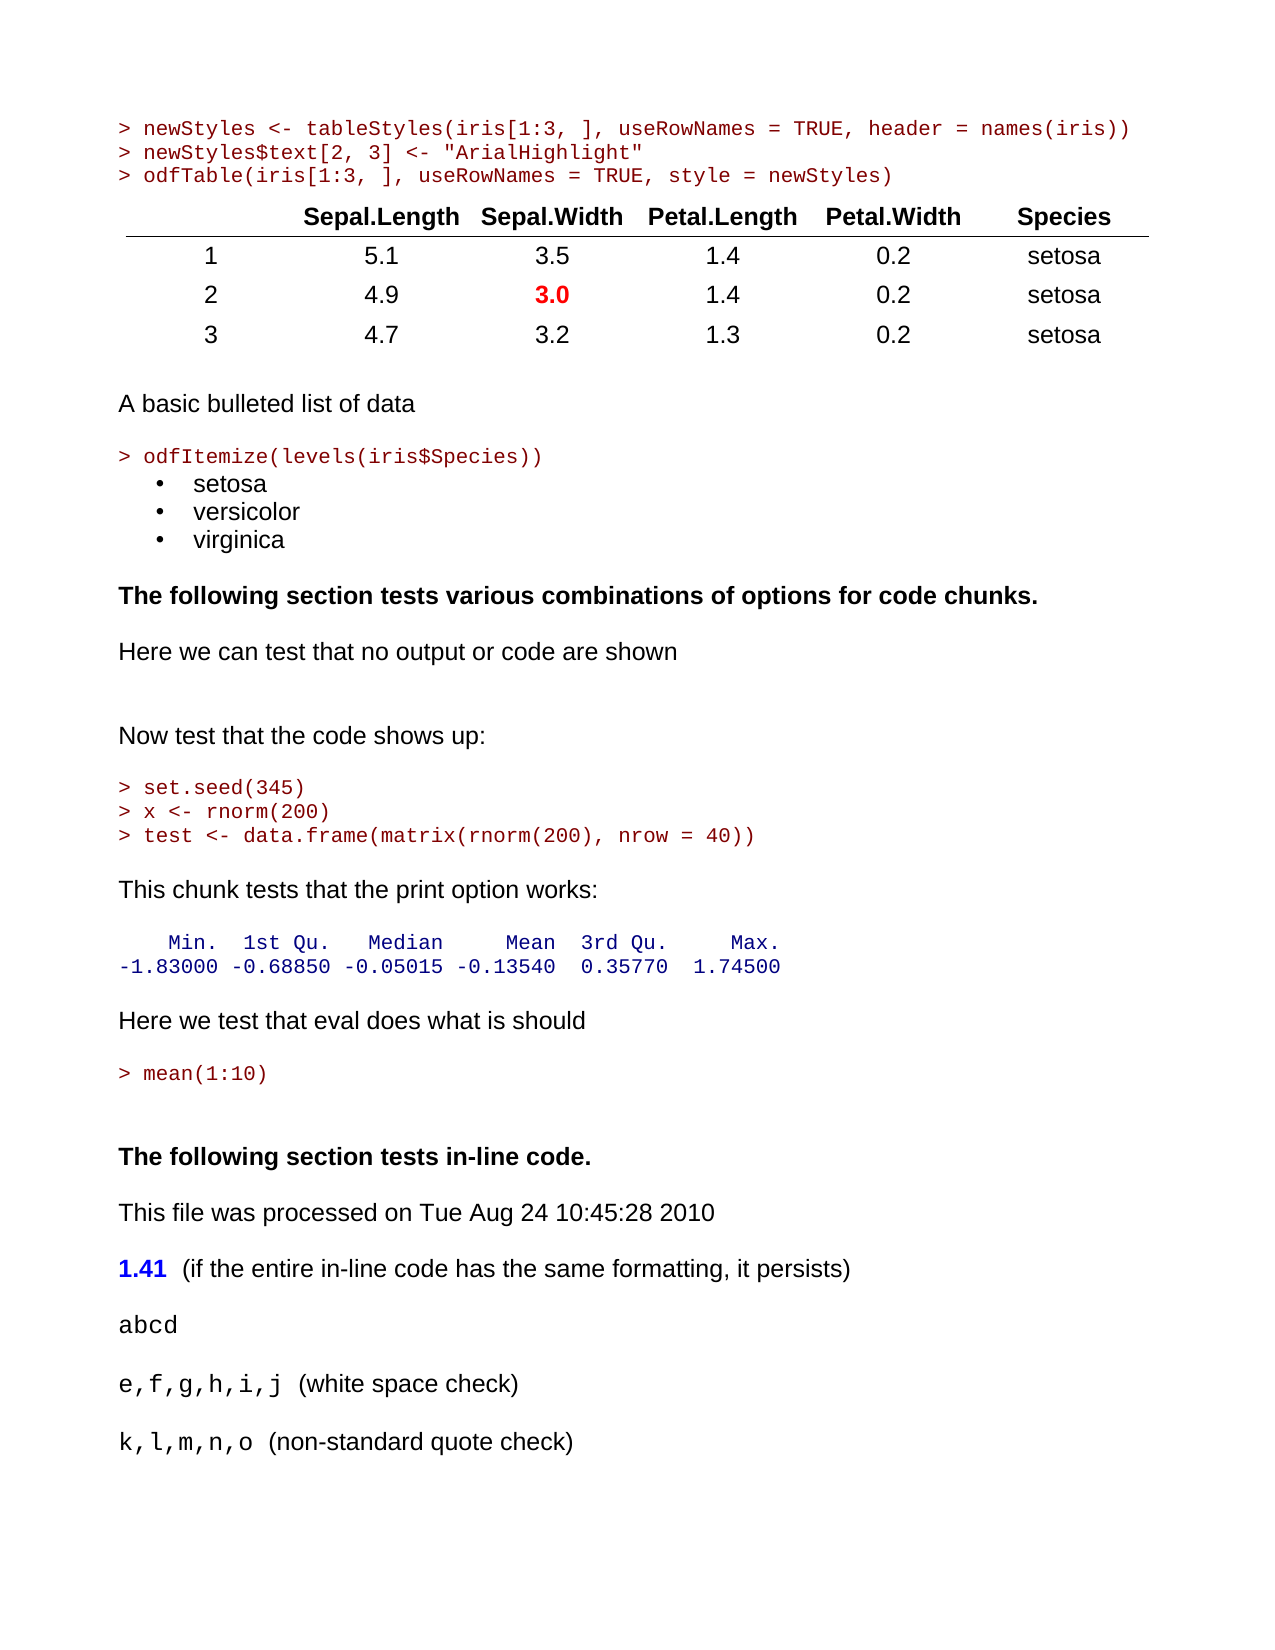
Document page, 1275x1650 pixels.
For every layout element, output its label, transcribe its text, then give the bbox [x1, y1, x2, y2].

table_cell setosa [979, 237, 1149, 275]
list setosa [156, 470, 1157, 498]
table_cell setosa [979, 315, 1149, 354]
text > odfItemize(levels(iris$Species)) [118, 446, 1157, 470]
text Here we test that eval does what is should [118, 1007, 1157, 1035]
table_cell 1.4 [638, 237, 808, 275]
text e,f,g,h,i,j (white space check) [118, 1370, 1157, 1400]
text > test <- data.frame(matrix(rnorm(200), nrow = 40)) [118, 824, 1157, 848]
table_cell 5.1 [296, 237, 467, 275]
text The following section tests various combinations of options for code chunks. [118, 582, 1157, 610]
text Min. 1st Qu. Median Mean 3rd Qu. Max. [118, 932, 1157, 956]
text > newStyles <- tableStyles(iris[1:3, ], useRowNames = TRUE, header = names(iris)) [118, 118, 1157, 142]
table_header Petal.Length [638, 197, 808, 236]
table_cell 0.2 [808, 237, 979, 275]
table_cell 3.0 [467, 275, 637, 315]
text > odfTable(iris[1:3, ], useRowNames = TRUE, style = newStyles) [118, 165, 1157, 189]
table_cell 4.7 [296, 315, 467, 354]
list versicolor [156, 498, 1157, 526]
list virginica [156, 526, 1157, 554]
table_cell setosa [979, 275, 1149, 315]
table_header [126, 197, 296, 236]
table_cell 3.5 [467, 237, 637, 275]
text -1.83000 -0.68850 -0.05015 -0.13540 0.35770 1.74500 [118, 956, 1157, 979]
text A basic bulleted list of data [118, 390, 1157, 418]
table_cell 3.2 [467, 315, 637, 354]
table_cell 4.9 [296, 275, 467, 315]
text > x <- rnorm(200) [118, 801, 1157, 824]
table_cell 1.3 [638, 315, 808, 354]
table_cell 3 [126, 315, 296, 354]
text The following section tests in-line code. [118, 1142, 1157, 1170]
text 1.41 (if the entire in-line code has the same formatting, it persists) [118, 1254, 1157, 1285]
table_cell 2 [126, 275, 296, 315]
table_header Sepal.Width [467, 197, 637, 236]
text abcd [118, 1313, 1157, 1341]
text k,l,m,n,o (non-standard quote check) [118, 1428, 1157, 1458]
text > newStyles$text[2, 3] <- "ArialHighlight" [118, 142, 1157, 165]
table_cell 1 [126, 237, 296, 275]
table_header Petal.Width [808, 197, 979, 236]
table_header Sepal.Length [296, 197, 467, 236]
table_header Species [979, 197, 1149, 236]
text Here we can test that no output or code are shown [118, 638, 1157, 666]
text This file was processed on Tue Aug 24 10:45:28 2010 [118, 1198, 1157, 1226]
text > set.seed(345) [118, 777, 1157, 801]
table_cell 0.2 [808, 315, 979, 354]
table_cell 0.2 [808, 275, 979, 315]
text Now test that the code shows up: [118, 721, 1157, 749]
table_cell 1.4 [638, 275, 808, 315]
text This chunk tests that the print option works: [118, 876, 1157, 904]
text > mean(1:10) [118, 1063, 1157, 1087]
